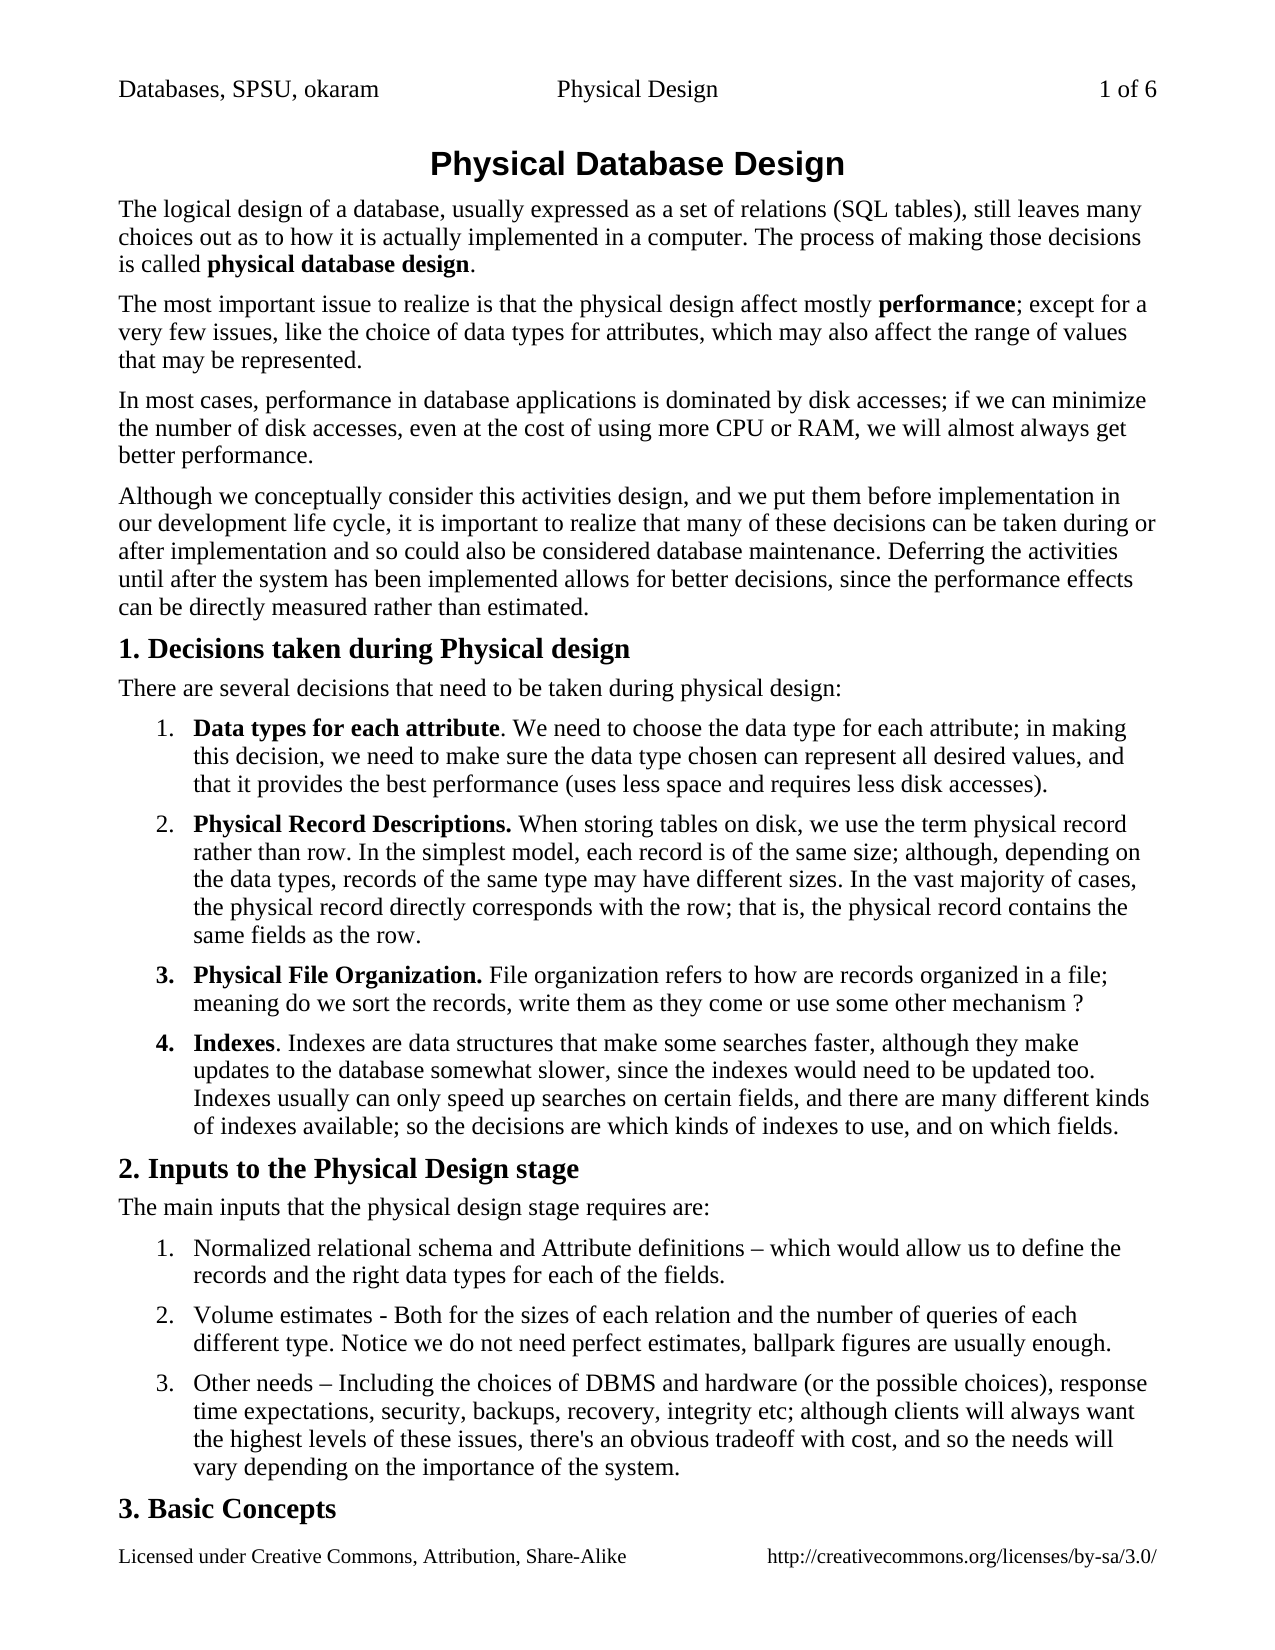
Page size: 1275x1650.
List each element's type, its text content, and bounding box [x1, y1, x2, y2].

text The main inputs that the physical design stage requires are: [118, 1193, 1157, 1221]
list Volume estimates - Both for the sizes of each relation and the number of queries of each different type. Notice we do not need perfect estimates, ballpark figures are usually enough. [156, 1302, 1157, 1357]
text There are several decisions that need to be taken during physical design: [118, 674, 1157, 702]
list Physical Record Descriptions. When storing tables on disk, we use the term physical record rather than row. In the simplest model, each record is of the same size; although, depending on the data types, records of the same type may have different sizes. In the vast majority of cases, the physical record directly corresponds with the row; that is, the physical record contains the same fields as the row. [156, 810, 1157, 948]
subtitle Inputs to the Physical Design stage [118, 1152, 1157, 1184]
text Although we conceptually consider this activities design, and we put them before implementation in our development life cycle, it is important to realize that many of these decisions can be taken during or after implementation and so could also be considered database maintenance. Deferring the activities until after the system has been implemented allows for better decisions, since the performance effects can be directly measured rather than estimated. [118, 482, 1157, 620]
list Data types for each attribute. We need to choose the data type for each attribute; in making this decision, we need to make sure the data type chosen can represent all desired values, and that it provides the best performance (uses less space and requires less disk accesses). [156, 714, 1157, 797]
subtitle Basic Concepts [118, 1493, 1157, 1525]
subtitle Physical Database Design [118, 145, 1157, 182]
text The most important issue to realize is that the physical design affect mostly performance; except for a very few issues, like the choice of data types for attributes, which may also affect the range of values that may be represented. [118, 291, 1157, 374]
list Normalized relational schema and Attribute definitions – which would allow us to define the records and the right data types for each of the fields. [156, 1234, 1157, 1289]
subtitle Decisions taken during Physical design [118, 633, 1157, 665]
list Physical File Organization. File organization refers to how are records organized in a file; meaning do we sort the records, write them as they come or use some other mechanism ? [156, 961, 1157, 1016]
text The logical design of a database, usually expressed as a set of relations (SQL tables), still leaves many choices out as to how it is actually implemented in a computer. The process of making those decisions is called physical database design. [118, 195, 1157, 278]
list Indexes. Indexes are data structures that make some searches faster, although they make updates to the database somewhat slower, since the indexes would need to be updated too. Indexes usually can only speed up searches on certain fields, and there are many different kinds of indexes available; so the decisions are which kinds of indexes to use, and on which fields. [156, 1029, 1157, 1140]
list Other needs – Including the choices of DBMS and hardware (or the possible choices), response time expectations, security, backups, recovery, integrity etc; although clients will always want the highest levels of these issues, there's an obvious tradeoff with cost, and so the needs will vary depending on the importance of the system. [156, 1369, 1157, 1480]
text In most cases, performance in database applications is dominated by disk accesses; if we can minimize the number of disk accesses, even at the cost of using more CPU or RAM, we will almost always get better performance. [118, 386, 1157, 469]
